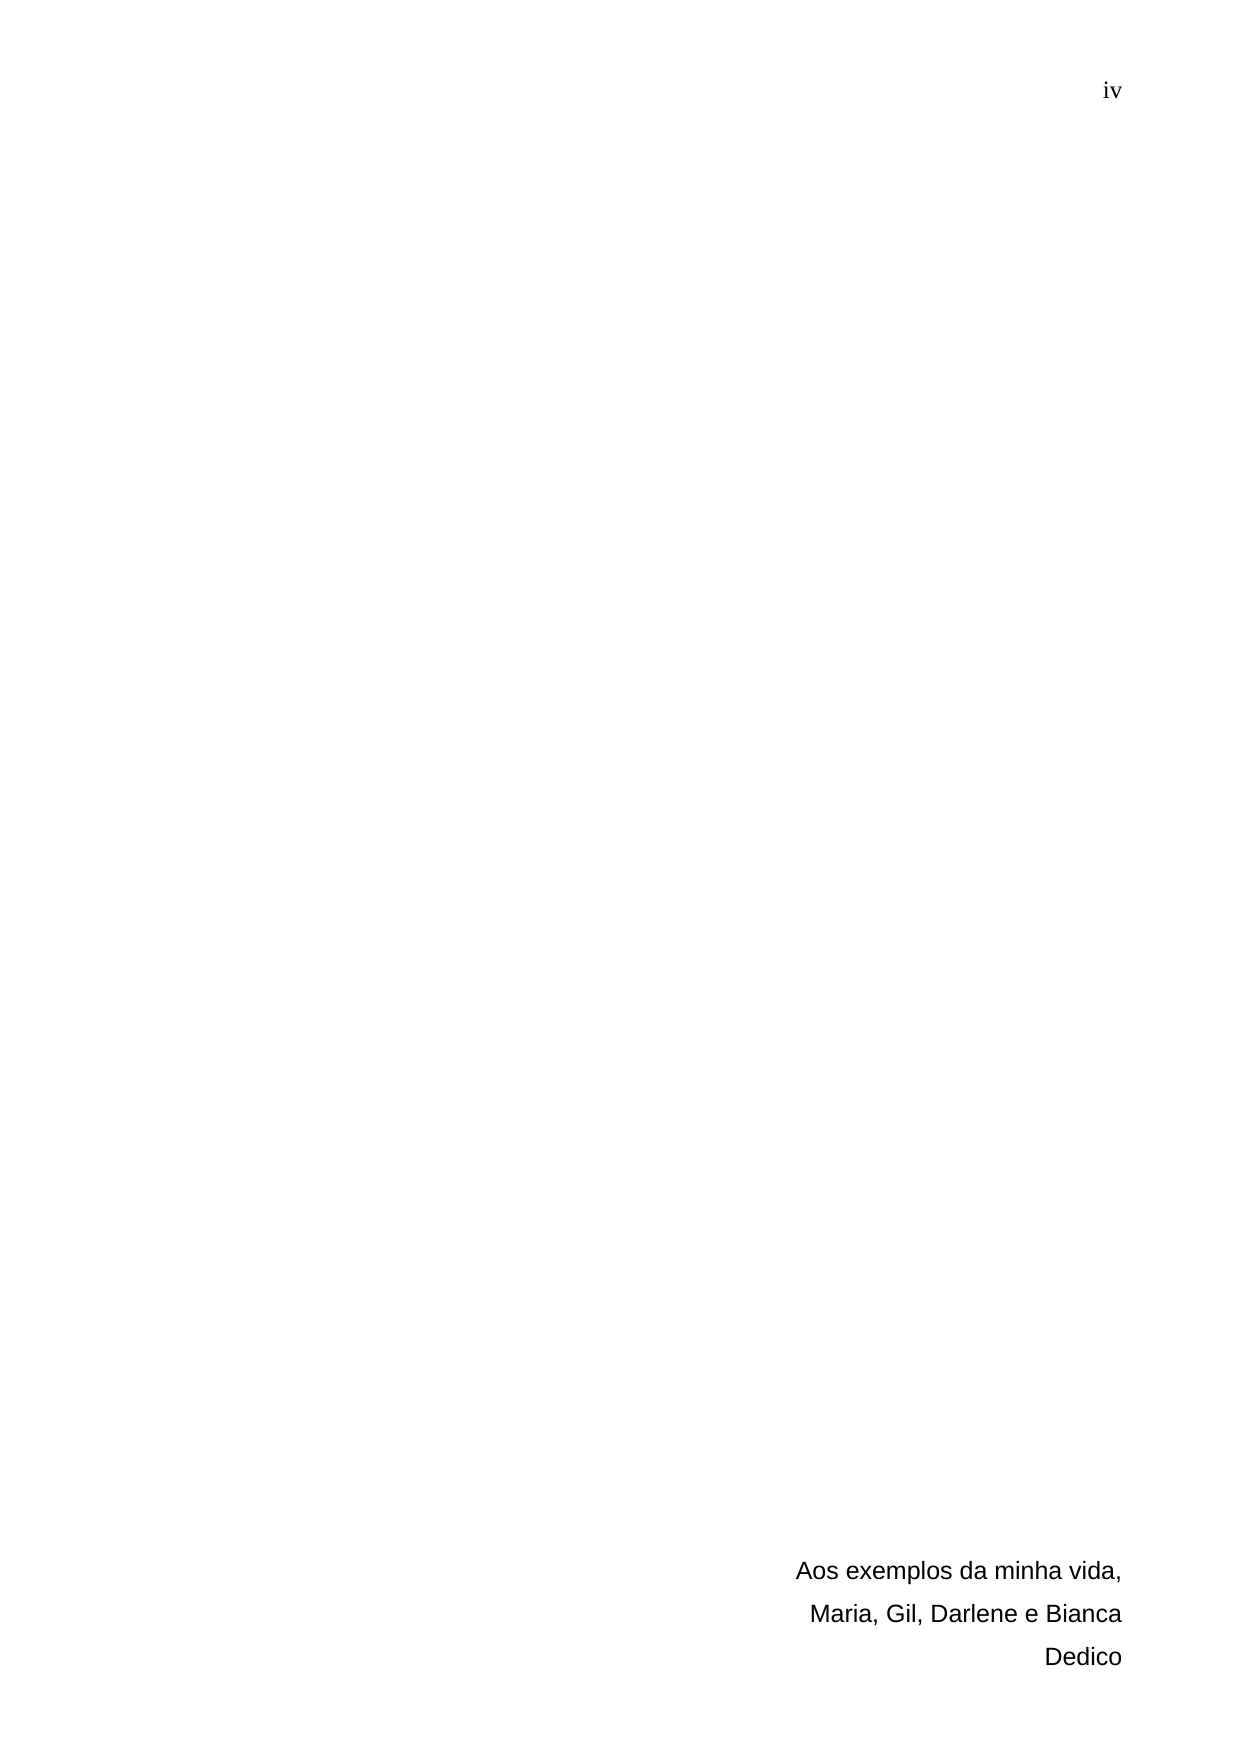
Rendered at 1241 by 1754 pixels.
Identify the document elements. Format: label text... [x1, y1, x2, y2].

text Aos exemplos da minha vida, [177, 1556, 1122, 1584]
text Maria, Gil, Darlene e Bianca [177, 1599, 1122, 1627]
text Dedico [177, 1642, 1122, 1671]
